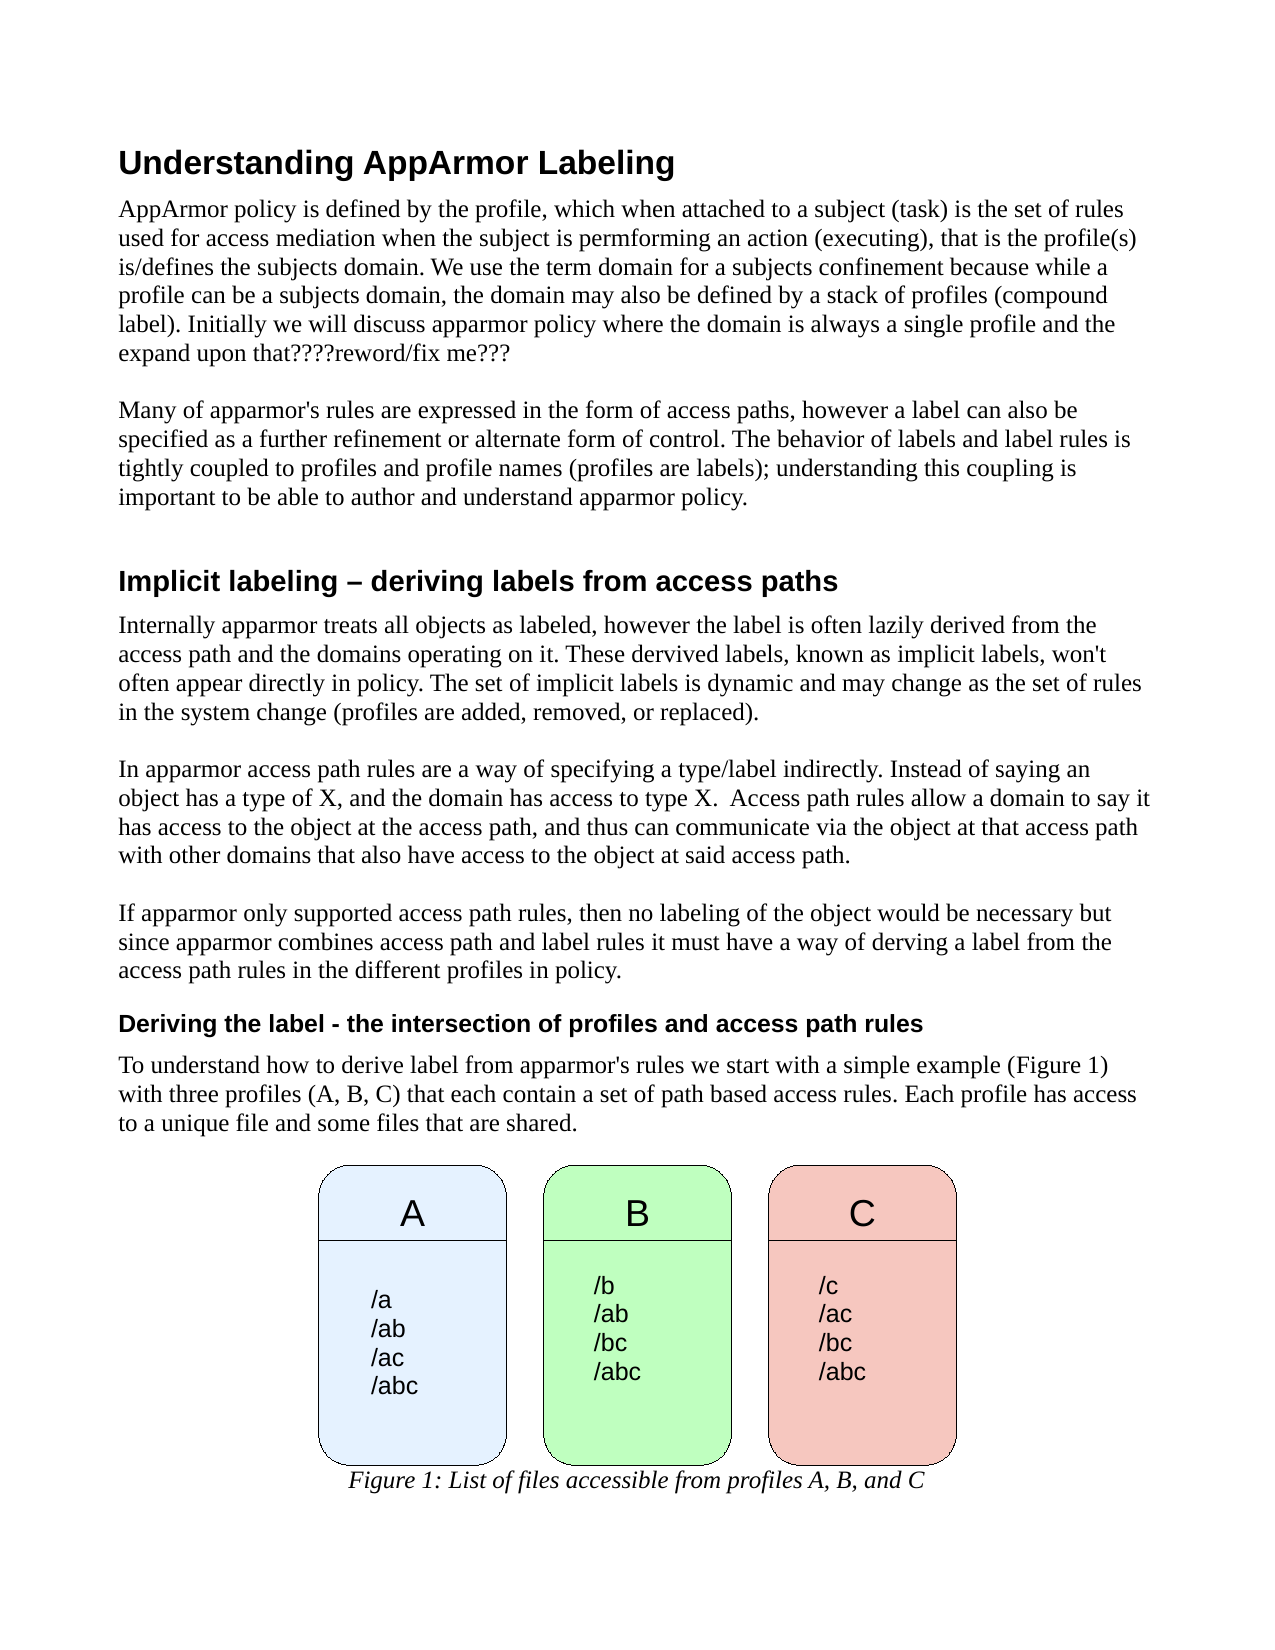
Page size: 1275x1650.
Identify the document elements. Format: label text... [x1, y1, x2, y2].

text Figure 1: List of files accessible from profiles A, B, and C [318, 1178, 956, 1494]
subtitle Implicit labeling – deriving labels from access paths [118, 564, 1157, 598]
text In apparmor access path rules are a way of specifying a type/label indirectly. Instead of saying an object has a type of X, and the domain has access to type X. Access path rules allow a domain to say it has access to the object at the access path, and thus can communicate via the object at that access path with other domains that also have access to the object at said access path. [118, 754, 1157, 869]
text Internally apparmor treats all objects as labeled, however the label is often lazily derived from the access path and the domains operating on it. These dervived labels, known as implicit labels, won't often appear directly in policy. The set of implicit labels is dynamic and may change as the set of rules in the system change (profiles are added, removed, or replaced). [118, 610, 1157, 725]
text AppArmor policy is defined by the profile, which when attached to a subject (task) is the set of rules used for access mediation when the subject is permforming an action (executing), that is the profile(s) is/defines the subjects domain. We use the term domain for a subjects confinement because while a profile can be a subjects domain, the domain may also be defined by a stack of profiles (compound label). Initially we will discuss apparmor policy where the domain is always a single profile and the expand upon that????reword/fix me??? [118, 194, 1157, 367]
text If apparmor only supported access path rules, then no labeling of the object would be necessary but since apparmor combines access path and label rules it must have a way of derving a label from the access path rules in the different profiles in policy. [118, 898, 1157, 984]
subtitle Deriving the label - the intersection of profiles and access path rules [118, 1009, 1157, 1038]
text To understand how to derive label from apparmor's rules we start with a simple example (Figure 1) with three profiles (A, B, C) that each contain a set of path based access rules. Each profile has access to a unique file and some files that are shared. [118, 1050, 1157, 1136]
subtitle Understanding AppArmor Labeling [118, 143, 1157, 182]
text Many of apparmor's rules are expressed in the form of access paths, however a label can also be specified as a further refinement or alternate form of control. The behavior of labels and label rules is tightly coupled to profiles and profile names (profiles are labels); understanding this coupling is important to be able to author and understand apparmor policy. [118, 396, 1157, 511]
